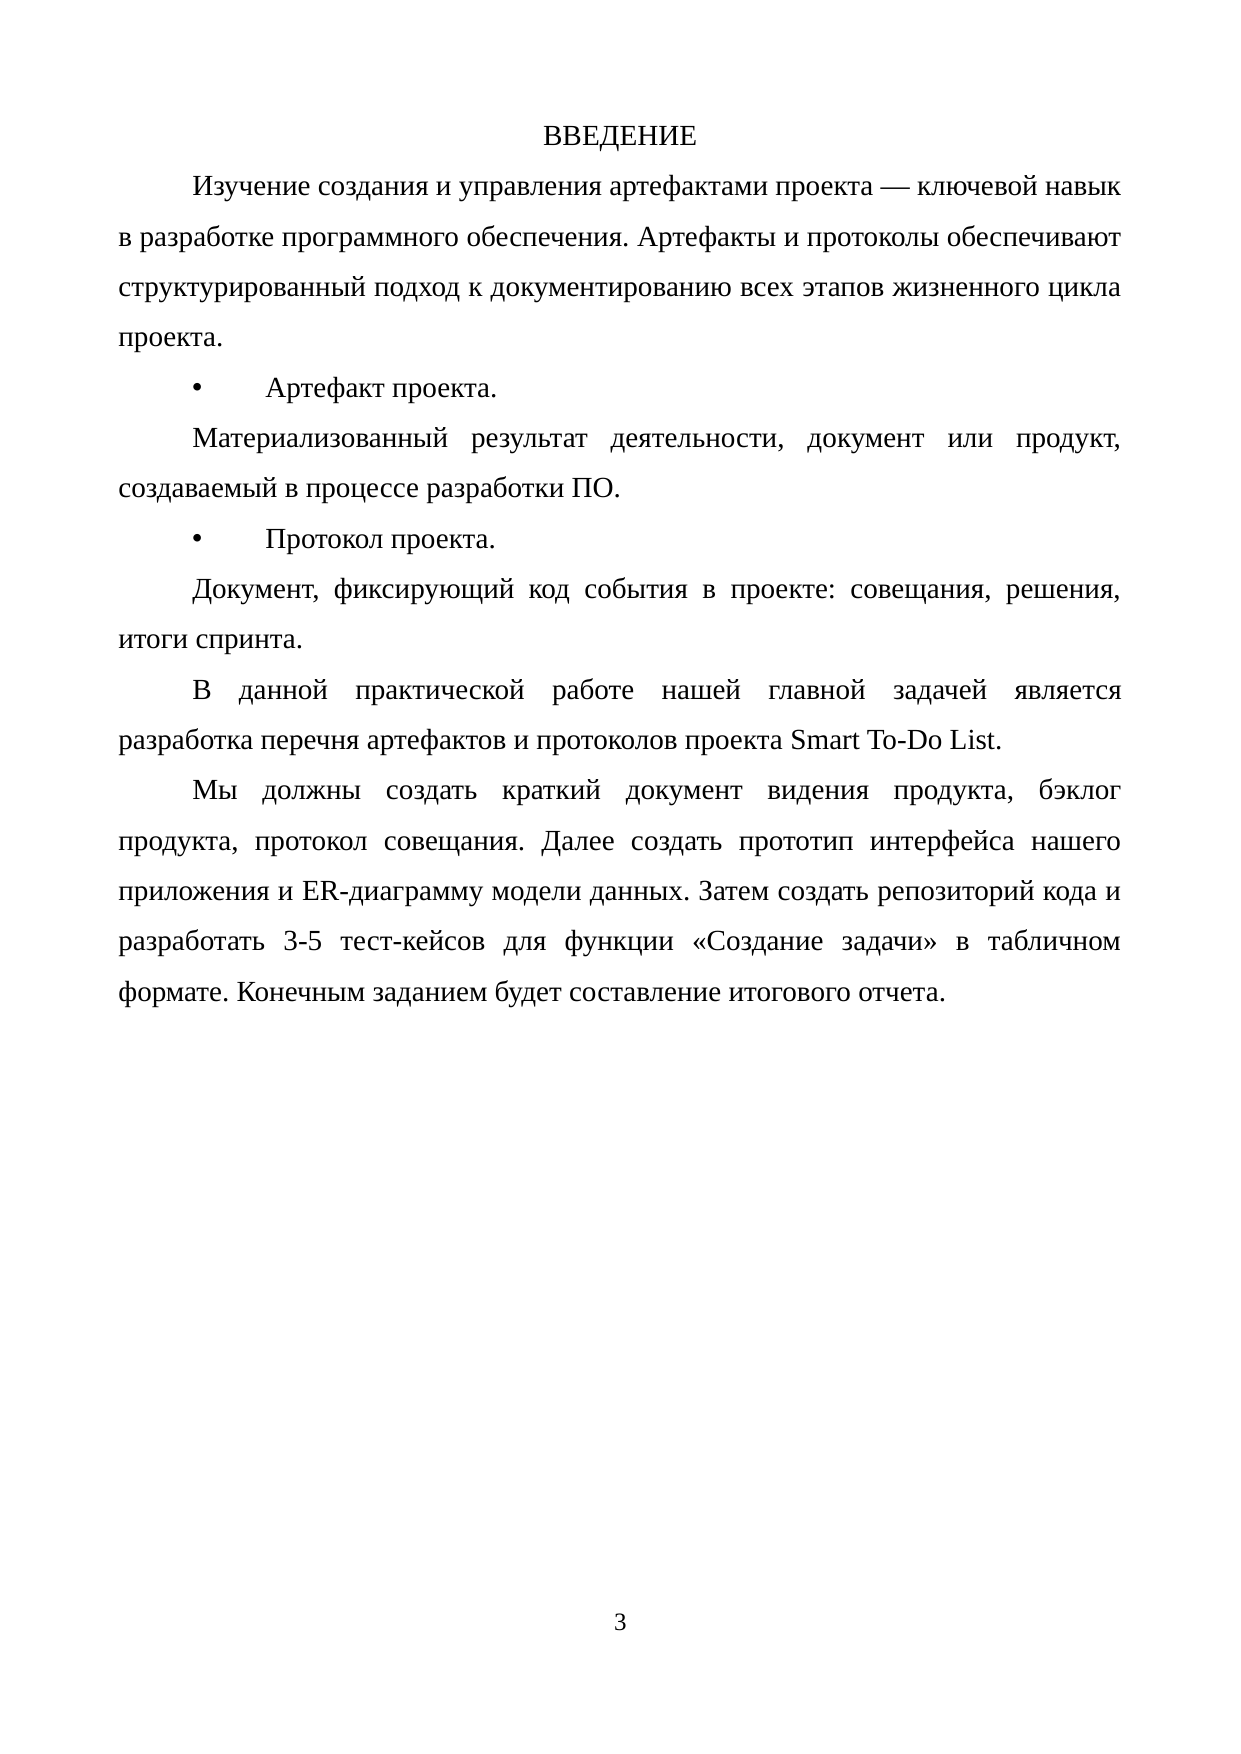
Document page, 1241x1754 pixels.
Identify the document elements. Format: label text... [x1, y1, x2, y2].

list Протокол проекта. [118, 521, 1122, 554]
text Мы должны создать краткий документ видения продукта, бэклог продукта, протокол совещания. Далее создать прототип интерфейса нашего приложения и ER-диаграмму модели данных. Затем создать репозиторий кода и разработать 3-5 тест-кейсов для функции «Создание задачи» в табличном формате. Конечным заданием будет составление итогового отчета. [118, 772, 1122, 1007]
text Документ, фиксирующий код события в проекте: совещания, решения, итоги спринта. [118, 571, 1122, 655]
text Материализованный результат деятельности, документ или продукт, создаваемый в процессе разработки ПО. [118, 420, 1122, 504]
text В данной практической работе нашей главной задачей является разработка перечня артефактов и протоколов проекта Smart To-Do List. [118, 672, 1122, 756]
text ВВЕДЕНИЕ [118, 118, 1122, 152]
text Изучение создания и управления артефактами проекта — ключевой навык в разработке программного обеспечения. Артефакты и протоколы обеспечивают структурированный подход к документированию всех этапов жизненного цикла проекта. [118, 168, 1122, 353]
list Артефакт проекта. [118, 370, 1122, 403]
